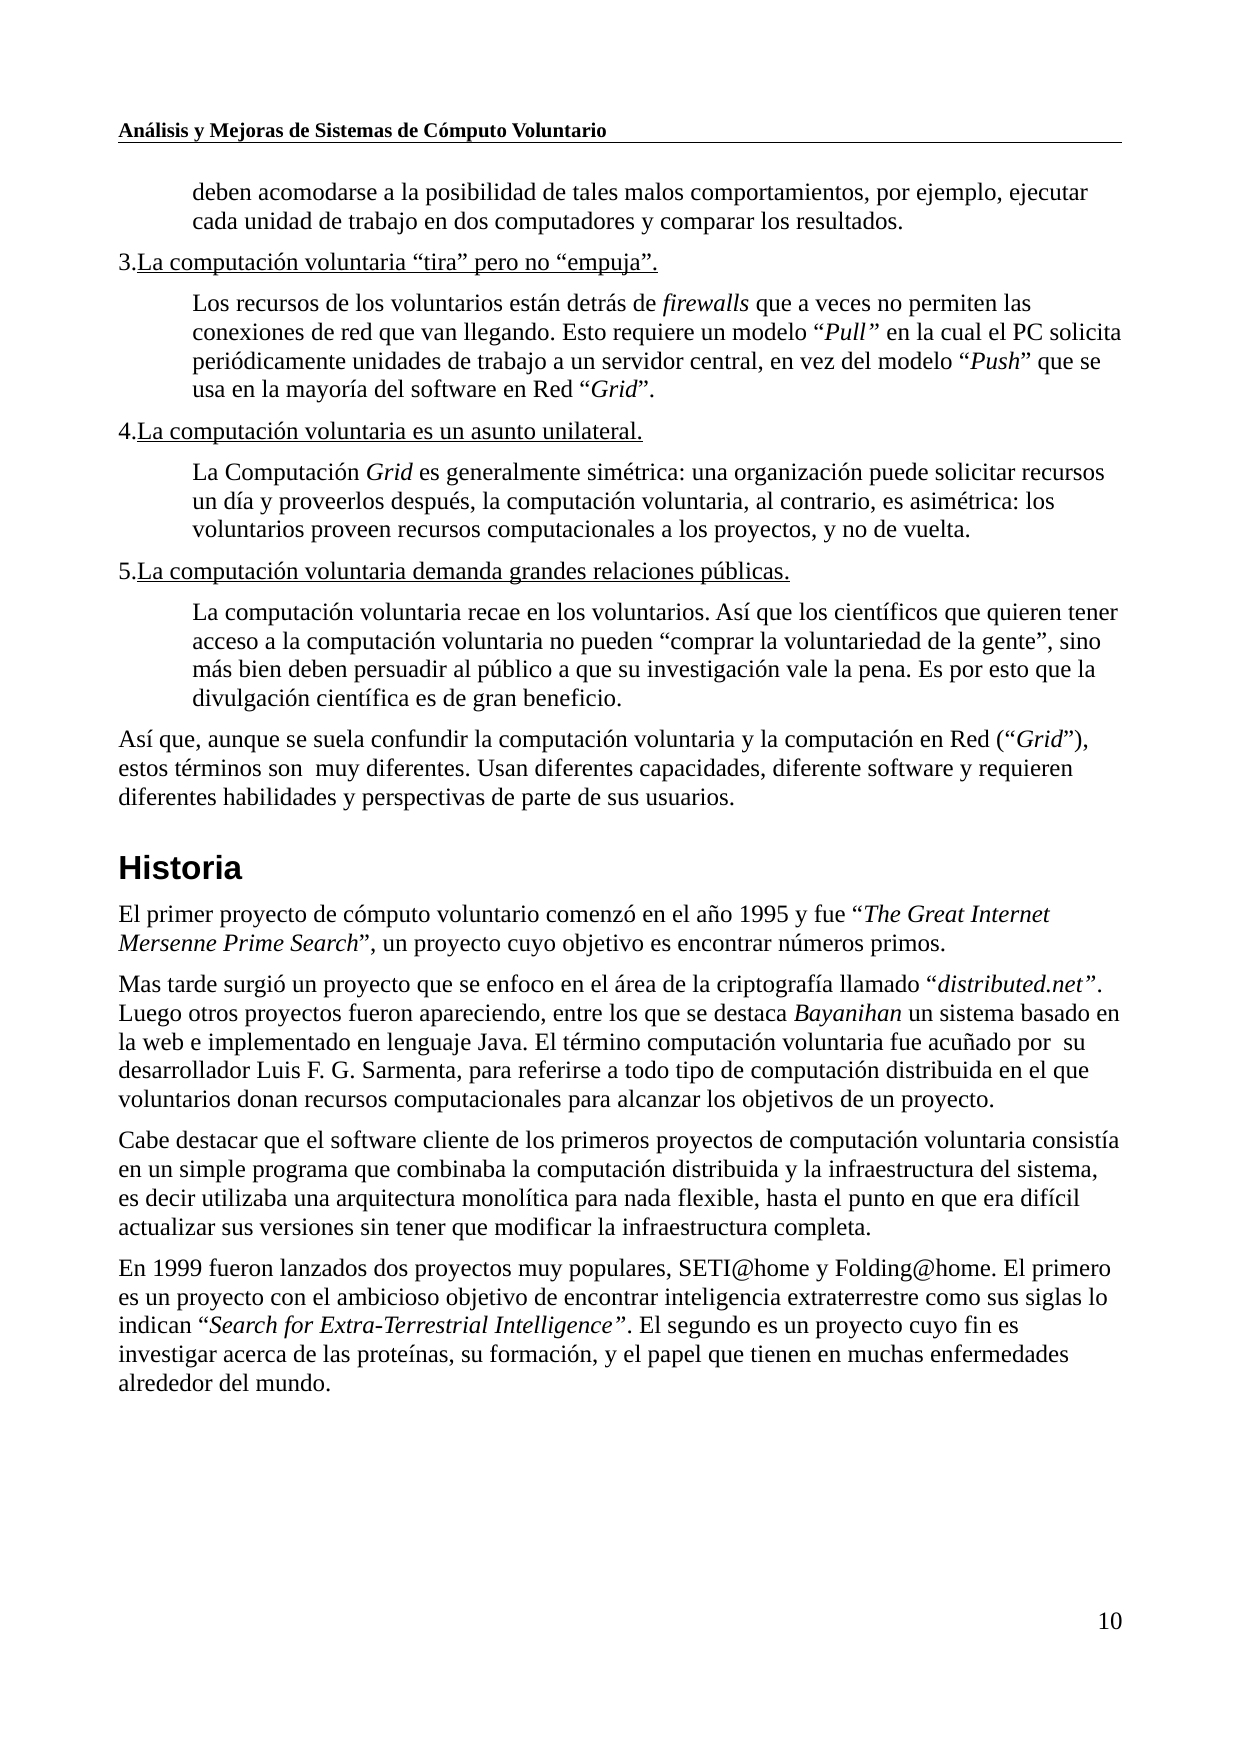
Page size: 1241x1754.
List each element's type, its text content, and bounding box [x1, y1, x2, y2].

text Cabe destacar que el software cliente de los primeros proyectos de computación voluntaria consistía en un simple programa que combinaba la computación distribuida y la infraestructura del sistema, es decir utilizaba una arquitectura monolítica para nada flexible, hasta el punto en que era difícil actualizar sus versiones sin tener que modificar la infraestructura completa. [118, 1126, 1122, 1241]
text En 1999 fueron lanzados dos proyectos muy populares, SETI@home y Folding@home. El primero es un proyecto con el ambicioso objetivo de encontrar inteligencia extraterrestre como sus siglas lo indican “Search for Extra-Terrestrial Intelligence”. El segundo es un proyecto cuyo fin es investigar acerca de las proteínas, su formación, y el papel que tienen en muchas enfermedades alrededor del mundo. [118, 1253, 1122, 1397]
text Así que, aunque se suela confundir la computación voluntaria y la computación en Red (“Grid”), estos términos son muy diferentes. Usan diferentes capacidades, diferente software y requieren diferentes habilidades y perspectivas de parte de sus usuarios. [118, 724, 1122, 811]
list La computación voluntaria “tira” pero no “empuja”. [118, 247, 1122, 276]
text Mas tarde surgió un proyecto que se enfoco en el área de la criptografía llamado “distributed.net”. Luego otros proyectos fueron apareciendo, entre los que se destaca Bayanihan un sistema basado en la web e implementado en lenguaje Java. El término computación voluntaria fue acuñado por su desarrollador Luis F. G. Sarmenta, para referirse a todo tipo de computación distribuida en el que voluntarios donan recursos computacionales para alcanzar los objetivos de un proyecto. [118, 969, 1122, 1113]
text La computación voluntaria recae en los voluntarios. Así que los científicos que quieren tener acceso a la computación voluntaria no pueden “comprar la voluntariedad de la gente”, sino más bien deben persuadir al público a que su investigación vale la pena. Es por esto que la divulgación científica es de gran beneficio. [192, 597, 1122, 712]
list La computación voluntaria es un asunto unilateral. [118, 416, 1122, 444]
text La Computación Grid es generalmente simétrica: una organización puede solicitar recursos un día y proveerlos después, la computación voluntaria, al contrario, es asimétrica: los voluntarios proveen recursos computacionales a los proyectos, y no de vuelta. [192, 457, 1122, 543]
text deben acomodarse a la posibilidad de tales malos comportamientos, por ejemplo, ejecutar cada unidad de trabajo en dos computadores y comparar los resultados. [192, 177, 1122, 234]
text El primer proyecto de cómputo voluntario comenzó en el año 1995 y fue “The Great Internet Mersenne Prime Search”, un proyecto cuyo objetivo es encontrar números primos. [118, 899, 1122, 957]
text Los recursos de los voluntarios están detrás de firewalls que a veces no permiten las conexiones de red que van llegando. Esto requiere un modelo “Pull” en la cual el PC solicita periódicamente unidades de trabajo a un servidor central, en vez del modelo “Push” que se usa en la mayoría del software en Red “Grid”. [192, 288, 1122, 403]
list La computación voluntaria demanda grandes relaciones públicas. [118, 556, 1122, 584]
subtitle Historia [118, 848, 1122, 887]
